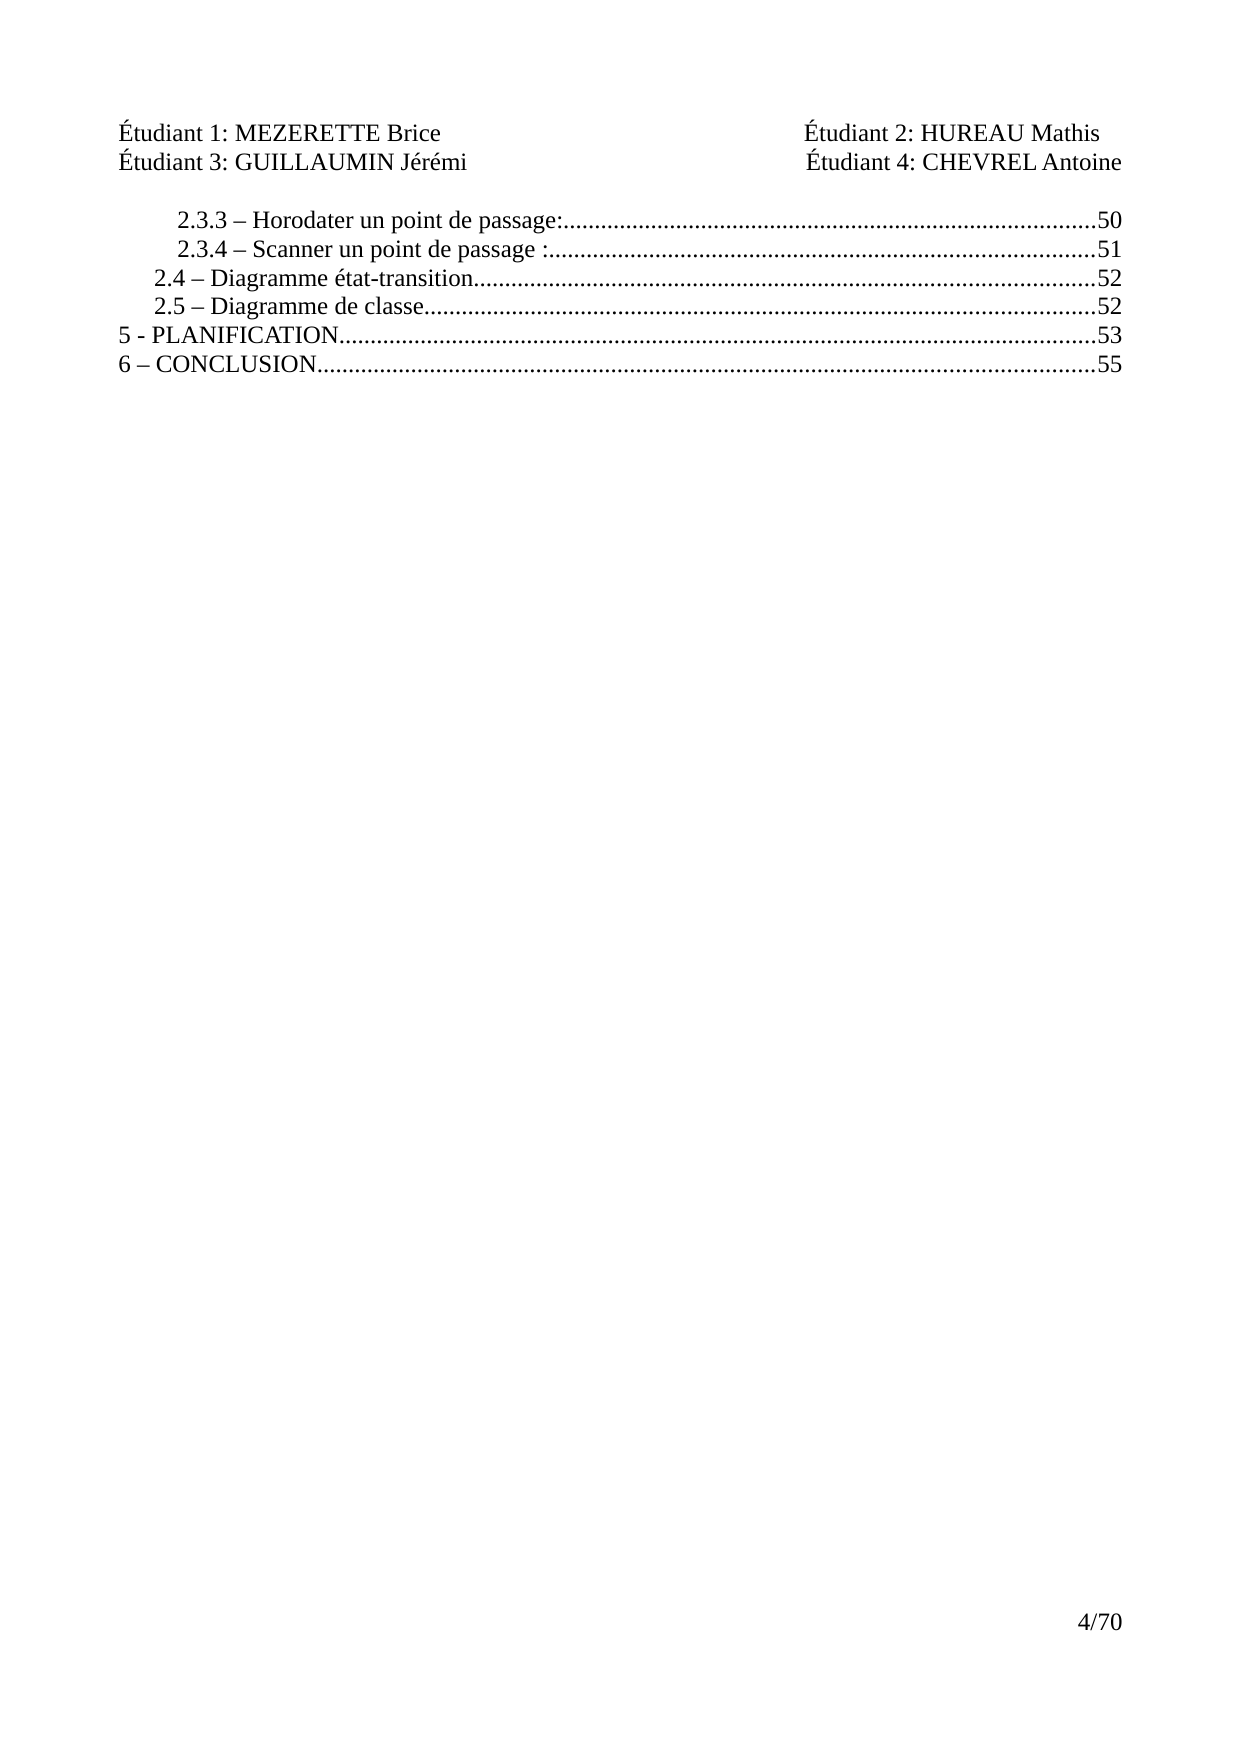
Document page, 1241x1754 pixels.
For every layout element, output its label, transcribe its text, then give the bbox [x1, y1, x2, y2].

text 2.3.4 – Scanner un point de passage : 51 [177, 234, 1122, 263]
text 2.4 – Diagramme état-transition 52 [148, 263, 1122, 291]
text 2.5 – Diagramme de classe 52 [148, 291, 1122, 320]
text 2.3.3 – Horodater un point de passage: 50 [177, 205, 1122, 234]
text 5 - PLANIFICATION 53 [118, 320, 1122, 349]
text 6 – CONCLUSION 55 [118, 349, 1122, 378]
